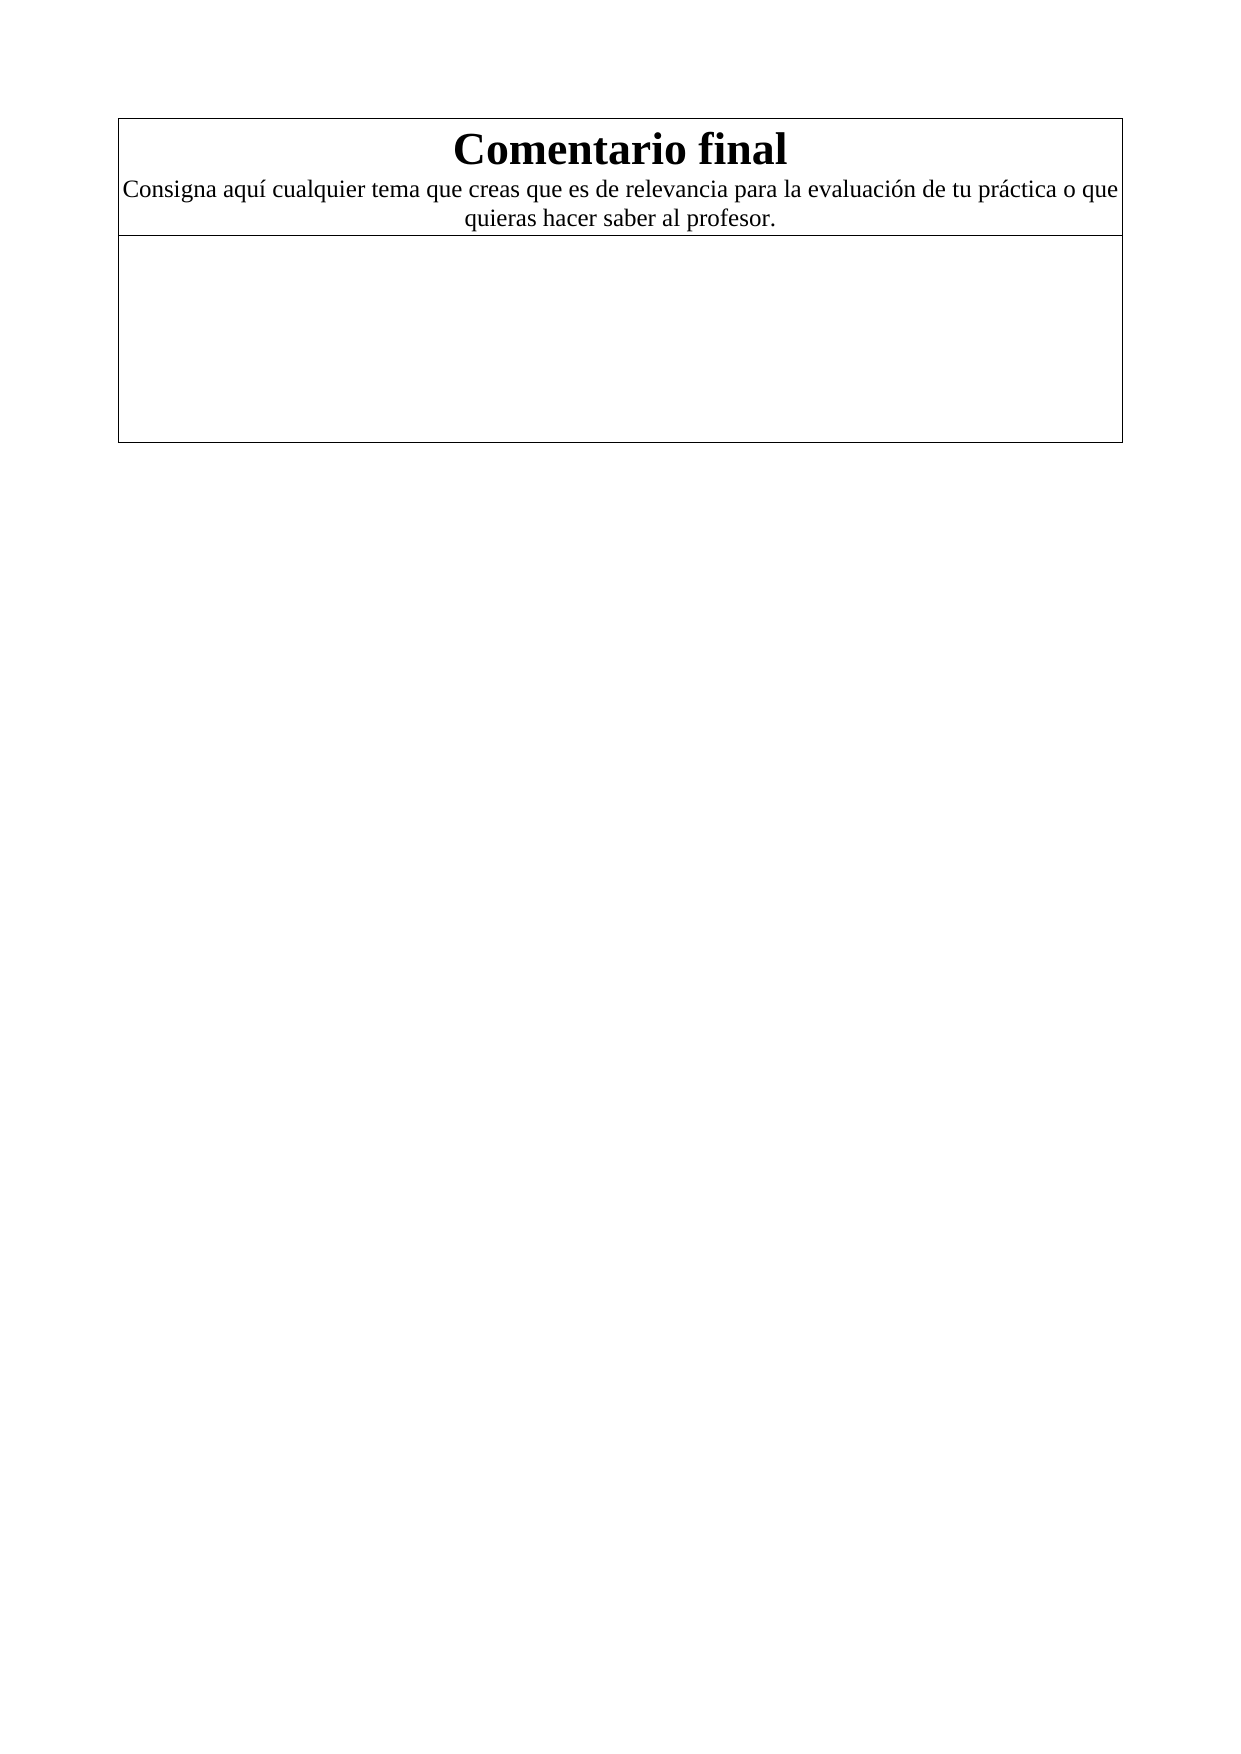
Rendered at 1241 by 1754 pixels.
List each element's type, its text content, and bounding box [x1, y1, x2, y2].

table_header Comentario final Consigna aquí cualquier tema que creas que es de relevancia para la evaluación de tu práctica o que quieras hacer saber al profesor. [119, 119, 1122, 235]
table_cell [119, 236, 1122, 442]
